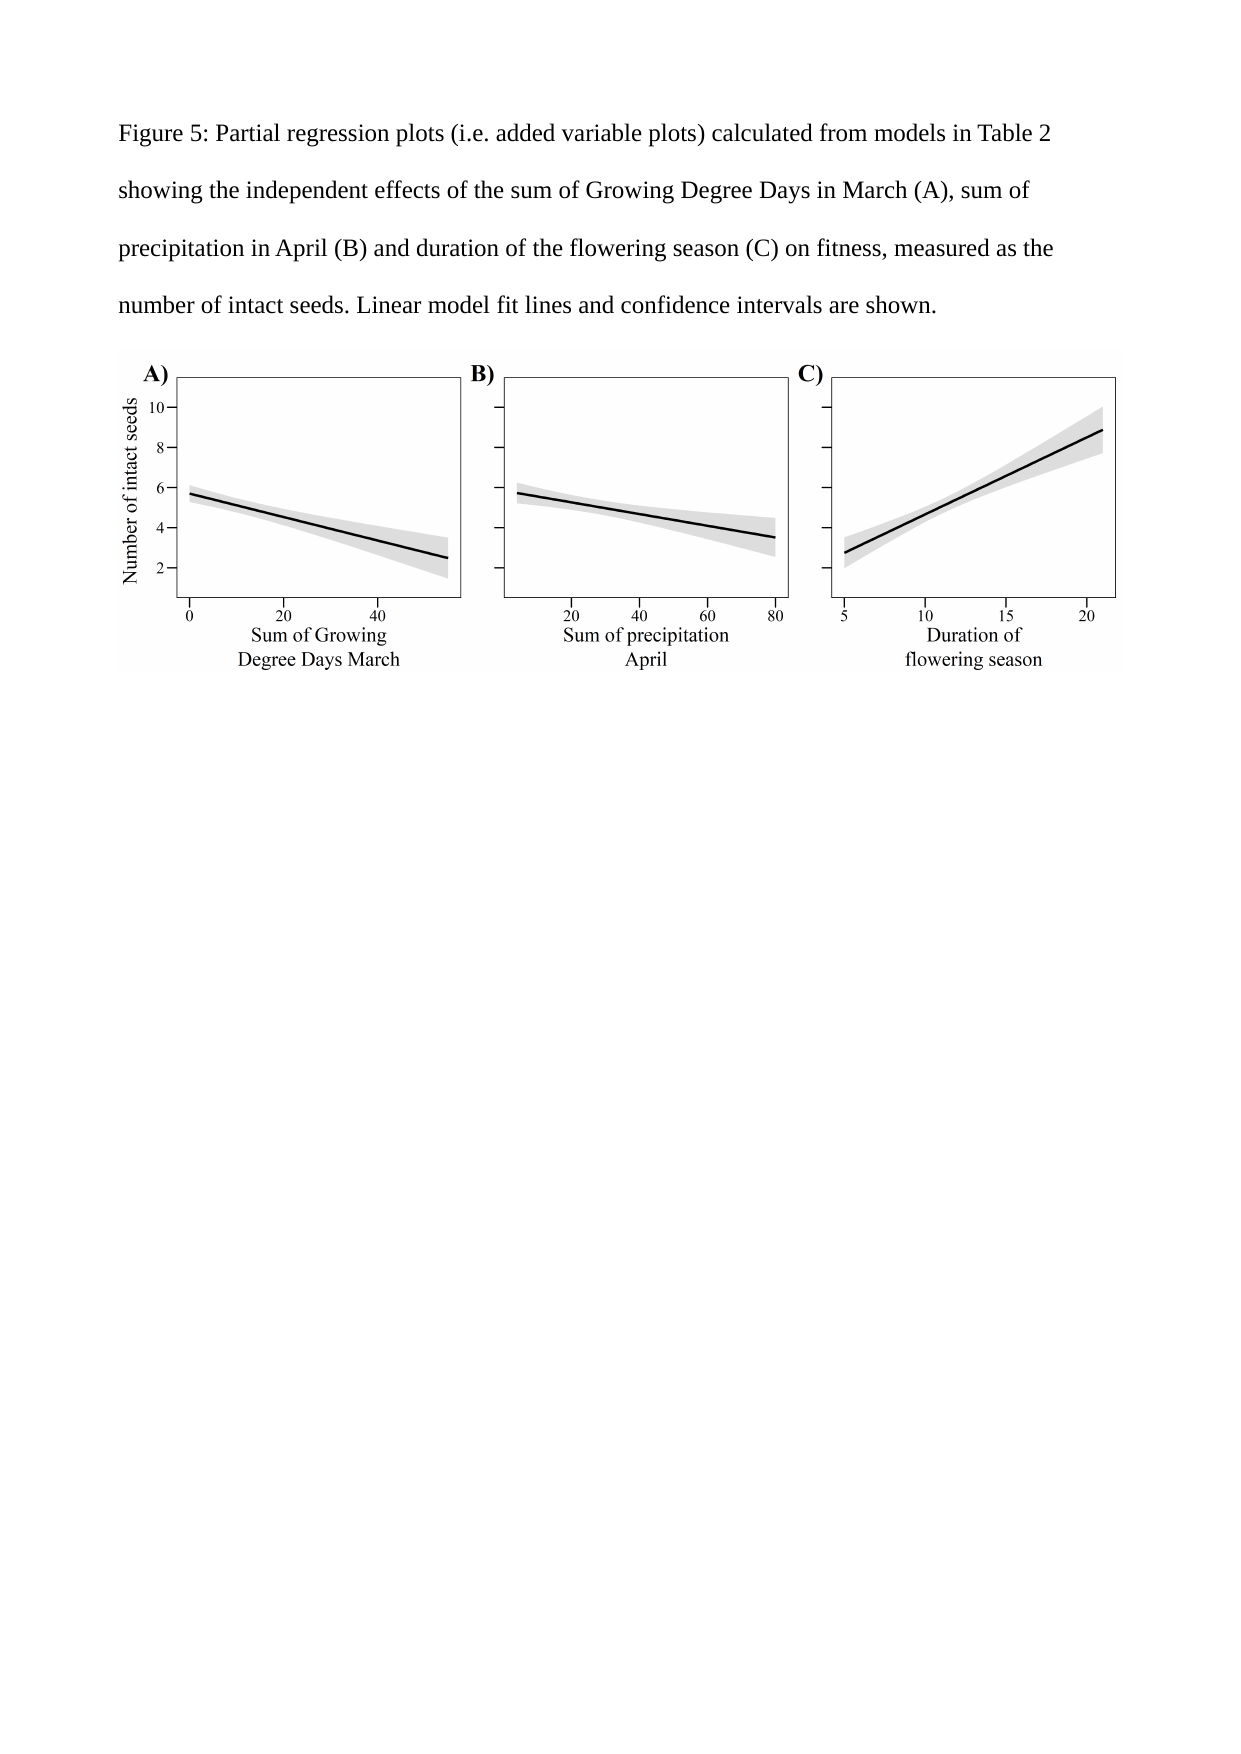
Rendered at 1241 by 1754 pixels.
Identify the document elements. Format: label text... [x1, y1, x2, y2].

text Figure 5: Partial regression plots (i.e. added variable plots) calculated from models in Table 2 showing the independent effects of the sum of Growing Degree Days in March (A), sum of precipitation in April (B) and duration of the flowering season (C) on fitness, measured as the number of intact seeds. Linear model fit lines and confidence intervals are shown. [118, 118, 1122, 319]
